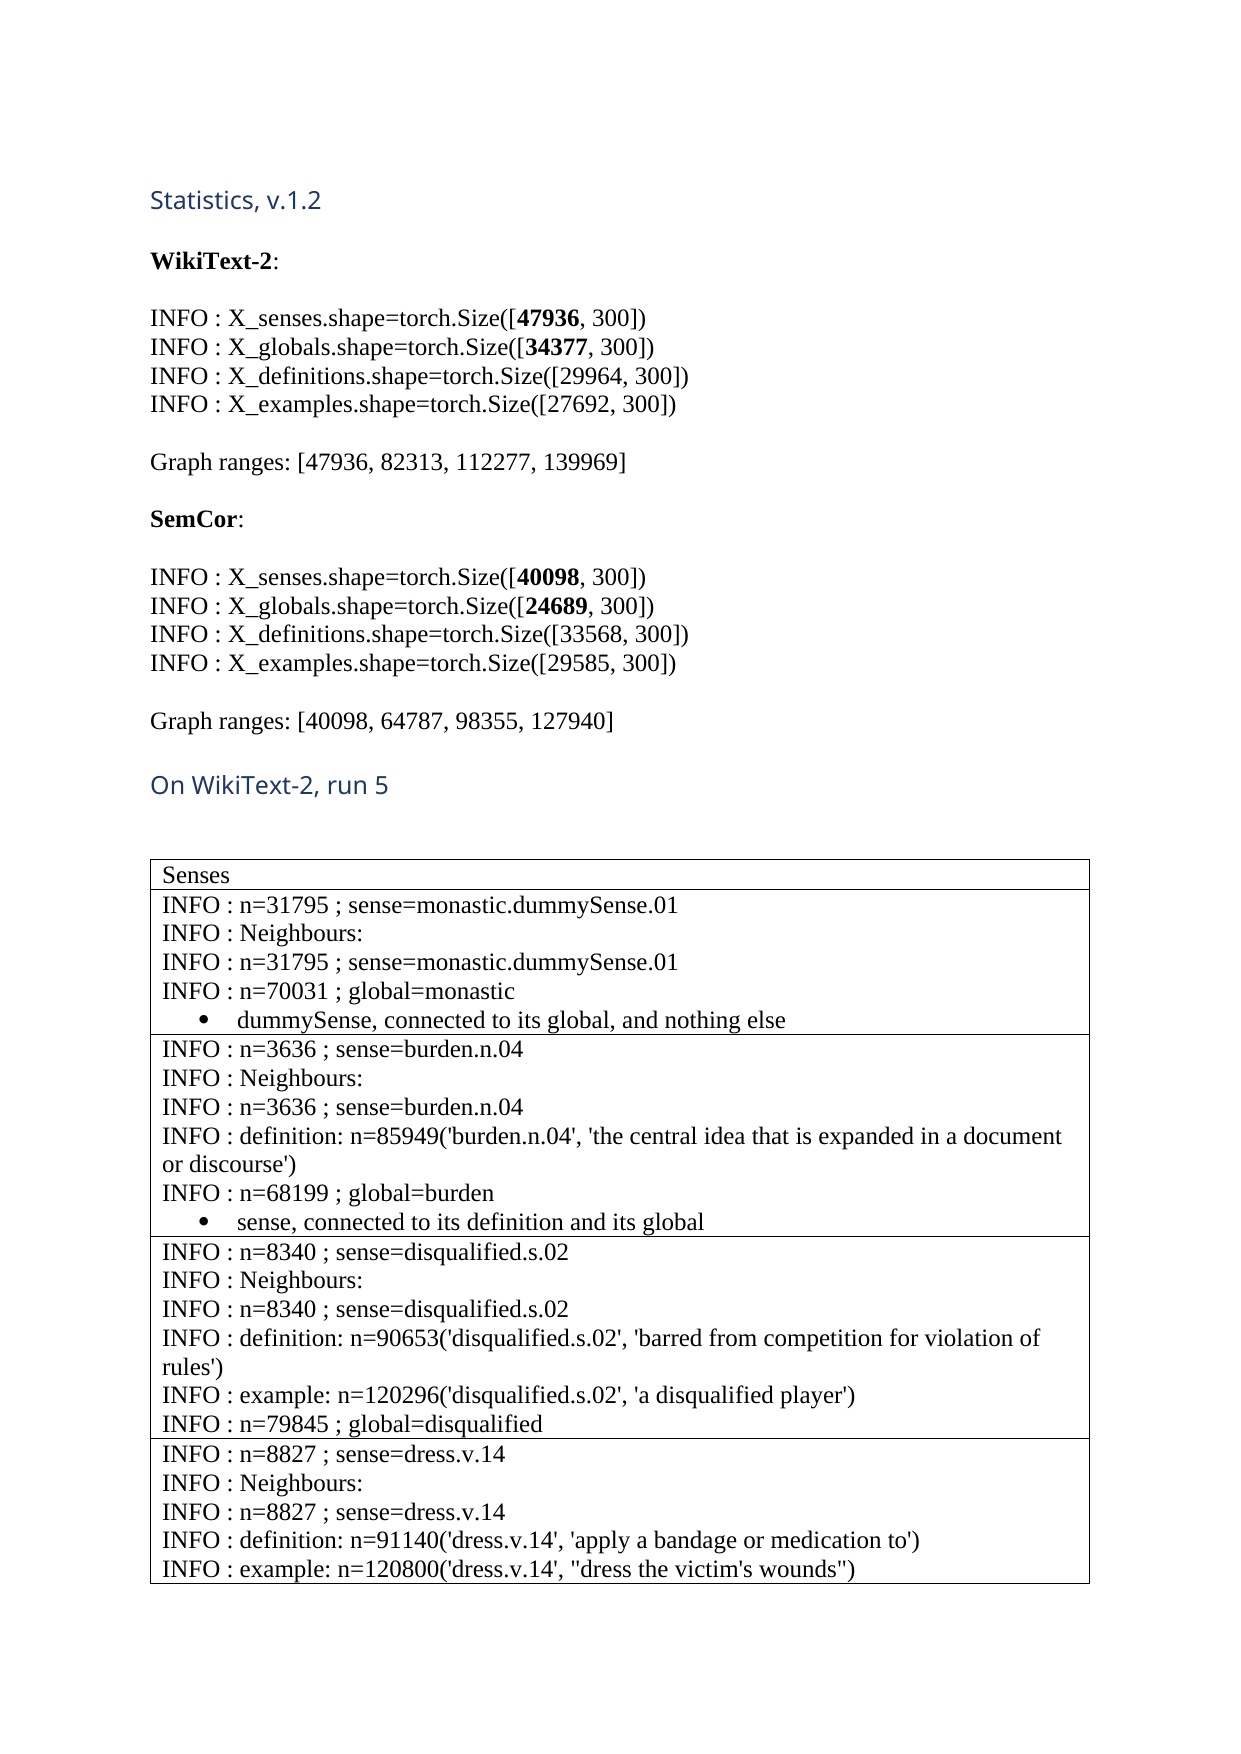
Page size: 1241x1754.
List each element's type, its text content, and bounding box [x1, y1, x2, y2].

text Graph ranges: [47936, 82313, 112277, 139969] [150, 447, 1090, 476]
text INFO : X_definitions.shape=torch.Size([29964, 300]) [150, 361, 1090, 389]
text INFO : X_examples.shape=torch.Size([27692, 300]) [150, 389, 1090, 418]
text INFO : X_examples.shape=torch.Size([29585, 300]) [150, 648, 1090, 677]
text WikiText-2: [150, 246, 1090, 274]
table_cell INFO : n=31795 ; sense=monastic.dummySense.01 INFO : Neighbours: INFO : n=31795 ; sense=monastic.dummySense.01 INFO : n=70031 ; global=monastic dummySense, connected to its global, and nothing else [151, 890, 1089, 1033]
table_cell INFO : n=3636 ; sense=burden.n.04 INFO : Neighbours: INFO : n=3636 ; sense=burden.n.04 INFO : definition: n=85949('burden.n.04', 'the central idea that is expanded in a document or discourse') INFO : n=68199 ; global=burden sense, connected to its definition and its global [151, 1035, 1089, 1236]
text INFO : X_senses.shape=torch.Size([47936, 300]) [150, 303, 1090, 332]
table_cell INFO : n=8340 ; sense=disqualified.s.02 INFO : Neighbours: INFO : n=8340 ; sense=disqualified.s.02 INFO : definition: n=90653('disqualified.s.02', 'barred from competition for violation of rules') INFO : example: n=120296('disqualified.s.02', 'a disqualified player') INFO : n=79845 ; global=disqualified [151, 1237, 1089, 1438]
text INFO : X_globals.shape=torch.Size([24689, 300]) [150, 591, 1090, 619]
text Graph ranges: [40098, 64787, 98355, 127940] [150, 706, 1090, 734]
subtitle On WikiText-2, run 5 [150, 767, 1090, 801]
text INFO : X_definitions.shape=torch.Size([33568, 300]) [150, 619, 1090, 648]
table_cell INFO : n=8827 ; sense=dress.v.14 INFO : Neighbours: INFO : n=8827 ; sense=dress.v.14 INFO : definition: n=91140('dress.v.14', 'apply a bandage or medication to') INFO : example: n=120800('dress.v.14', "dress the victim's wounds") [151, 1439, 1089, 1583]
text SemCor: [150, 504, 1090, 533]
subtitle Statistics, v.1.2 [150, 183, 1090, 217]
table_header Senses [151, 860, 1089, 889]
text INFO : X_senses.shape=torch.Size([40098, 300]) [150, 562, 1090, 591]
text INFO : X_globals.shape=torch.Size([34377, 300]) [150, 332, 1090, 361]
